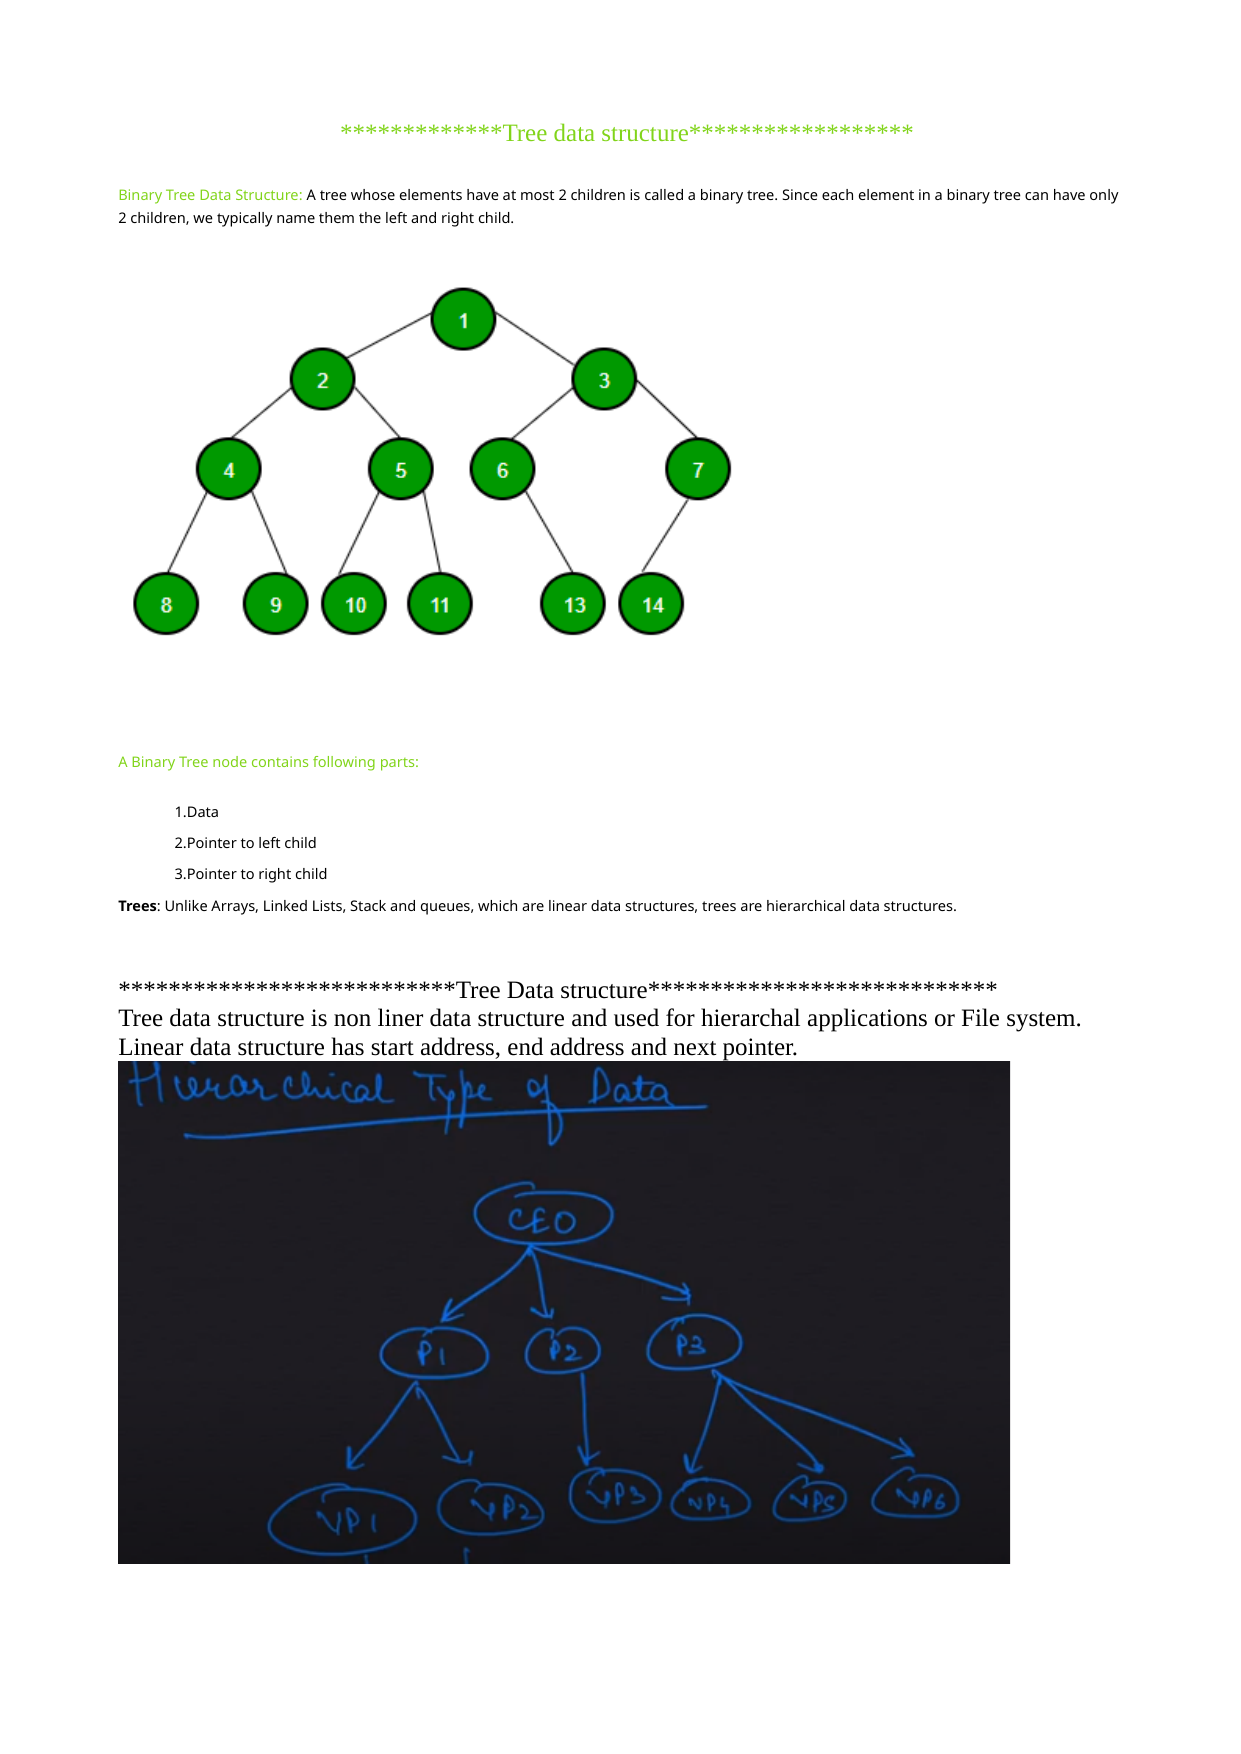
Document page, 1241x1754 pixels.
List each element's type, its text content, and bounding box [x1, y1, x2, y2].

text *************Tree data structure****************** [118, 118, 1122, 147]
list Pointer to right child [174, 864, 1122, 884]
text Tree data structure is non liner data structure and used for hierarchal applications or File system. Linear data structure has start address, end address and next pointer. [118, 1003, 1122, 1061]
text Trees: Unlike Arrays, Linked Lists, Stack and queues, which are linear data structures, trees are hierarchical data structures. [118, 895, 1122, 915]
subtitle Binary Tree Data Structure: A tree whose elements have at most 2 children is called a binary tree. Since each element in a binary tree can have only 2 children, we typically name them the left and right child. [118, 184, 1122, 228]
picture [118, 255, 775, 725]
list Data [174, 801, 1122, 821]
list Pointer to left child [174, 833, 1122, 853]
text ***************************Tree Data structure**************************** [118, 975, 1122, 1003]
text A Binary Tree node contains following parts: [118, 752, 1122, 772]
picture [118, 1061, 1011, 1564]
